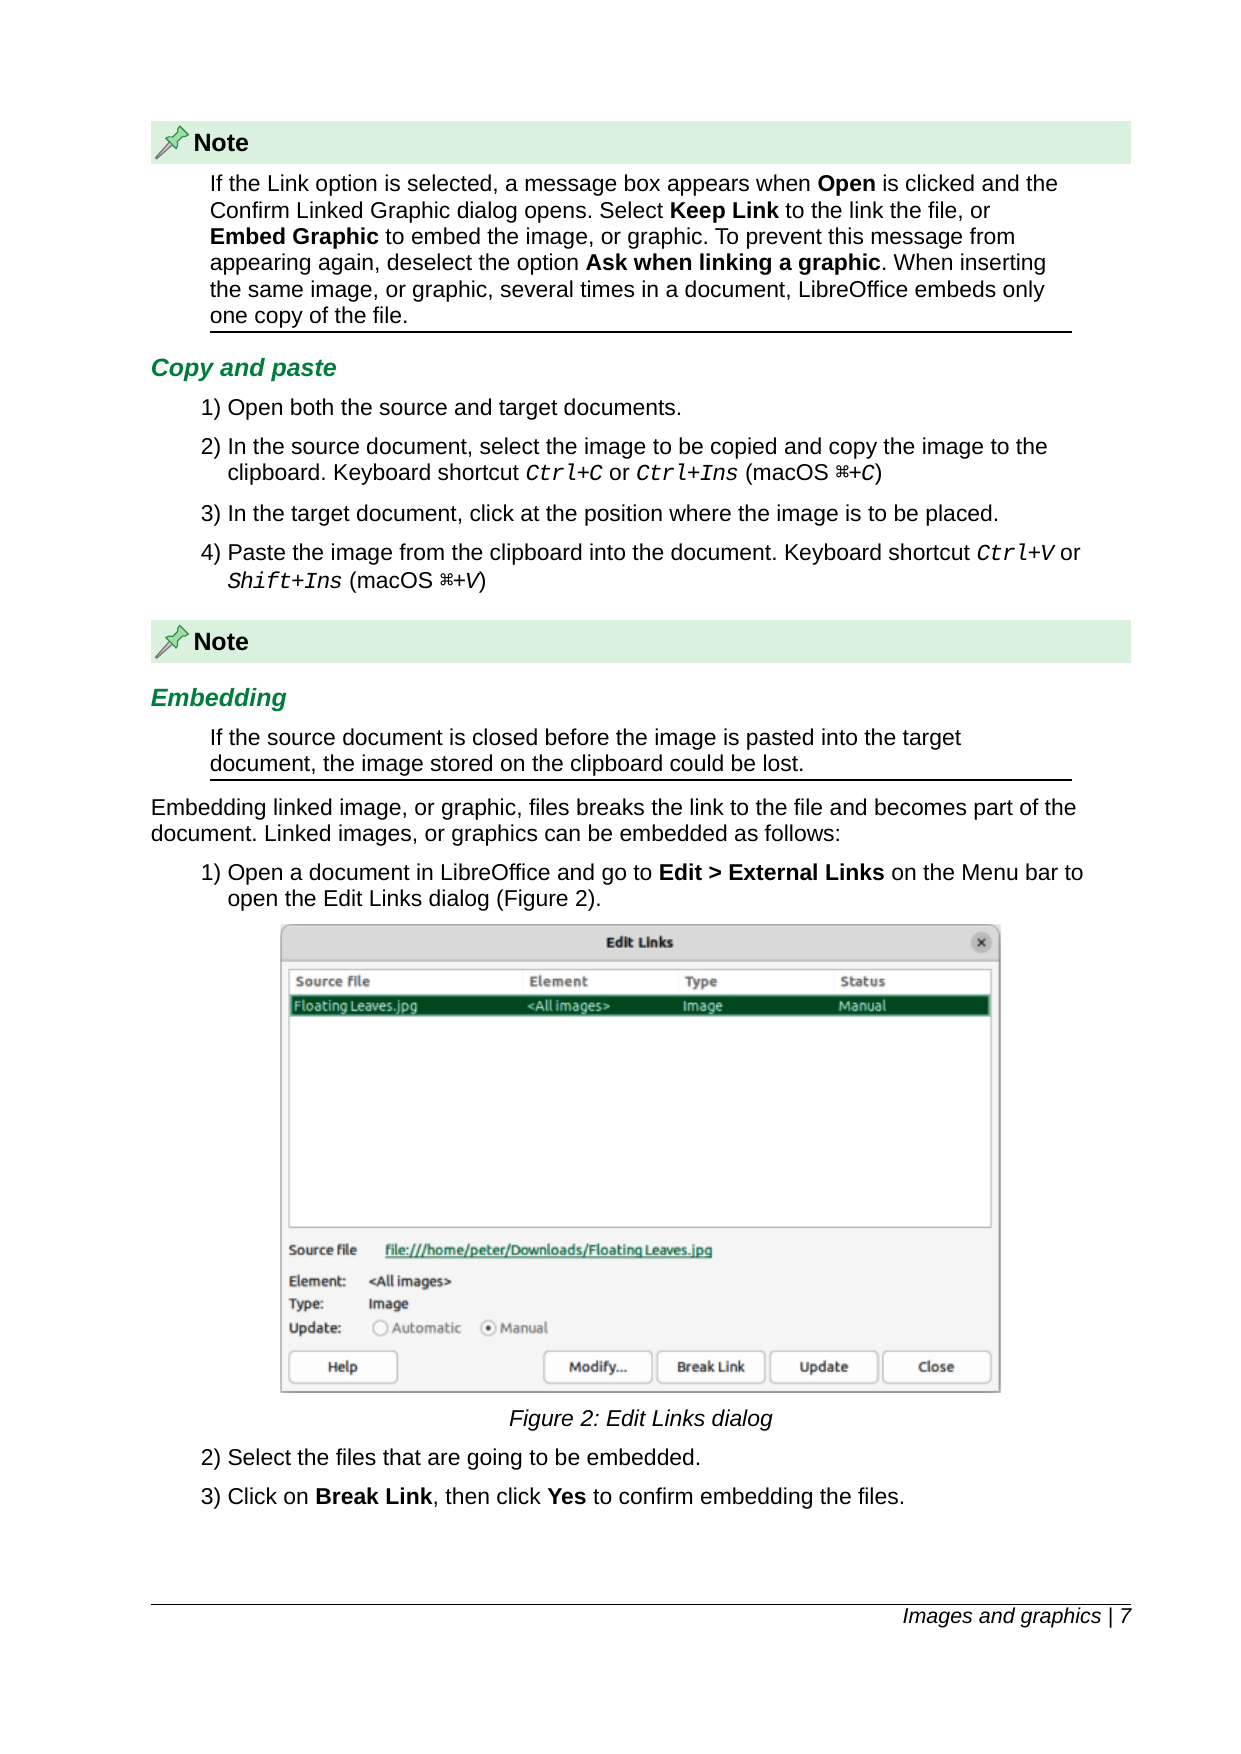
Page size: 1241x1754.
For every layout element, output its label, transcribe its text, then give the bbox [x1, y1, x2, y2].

list Open a document in LibreOffice and go to Edit > External Links on the Menu bar to open the Edit Links dialog (Figure 2). [227, 859, 1131, 912]
list Open both the source and target documents. [227, 394, 1131, 420]
text If the Link option is selected, a message box appears when Open is clicked and the Confirm Linked Graphic dialog opens. Select Keep Link to the link the file, or Embed Graphic to embed the image, or graphic. To prevent this message from appearing again, deselect the option Ask when linking a graphic. When inserting the same image, or graphic, several times in a document, LibreOffice embeds only one copy of the file. [209, 170, 1072, 333]
subtitle Note [151, 620, 1131, 663]
text Figure 2: Edit Links dialog [280, 1405, 1001, 1431]
list In the source document, select the image to be copied and copy the image to the clipboard. Keyboard shortcut Ctrl+C or Ctrl+Ins (macOS ⌘+C) [227, 433, 1131, 487]
list Click on Break Link, then click Yes to confirm embedding the files. [227, 1483, 1131, 1509]
text If the source document is closed before the image is pasted into the target document, the image stored on the clipboard could be lost. [209, 724, 1072, 781]
list Select the files that are going to be embedded. [227, 1444, 1131, 1470]
subtitle Copy and paste [151, 353, 1131, 382]
subtitle Note [151, 121, 1131, 164]
list In the target document, click at the position where the image is to be placed. [227, 500, 1131, 526]
list Paste the image from the clipboard into the document. Keyboard shortcut Ctrl+V or Shift+Ins (macOS ⌘+V) [227, 539, 1131, 596]
subtitle Embedding [151, 682, 1131, 711]
picture [280, 924, 1002, 1393]
list Embedding linked image, or graphic, files breaks the link to the file and becomes part of the document. Linked images, or graphics can be embedded as follows: [151, 794, 1131, 847]
